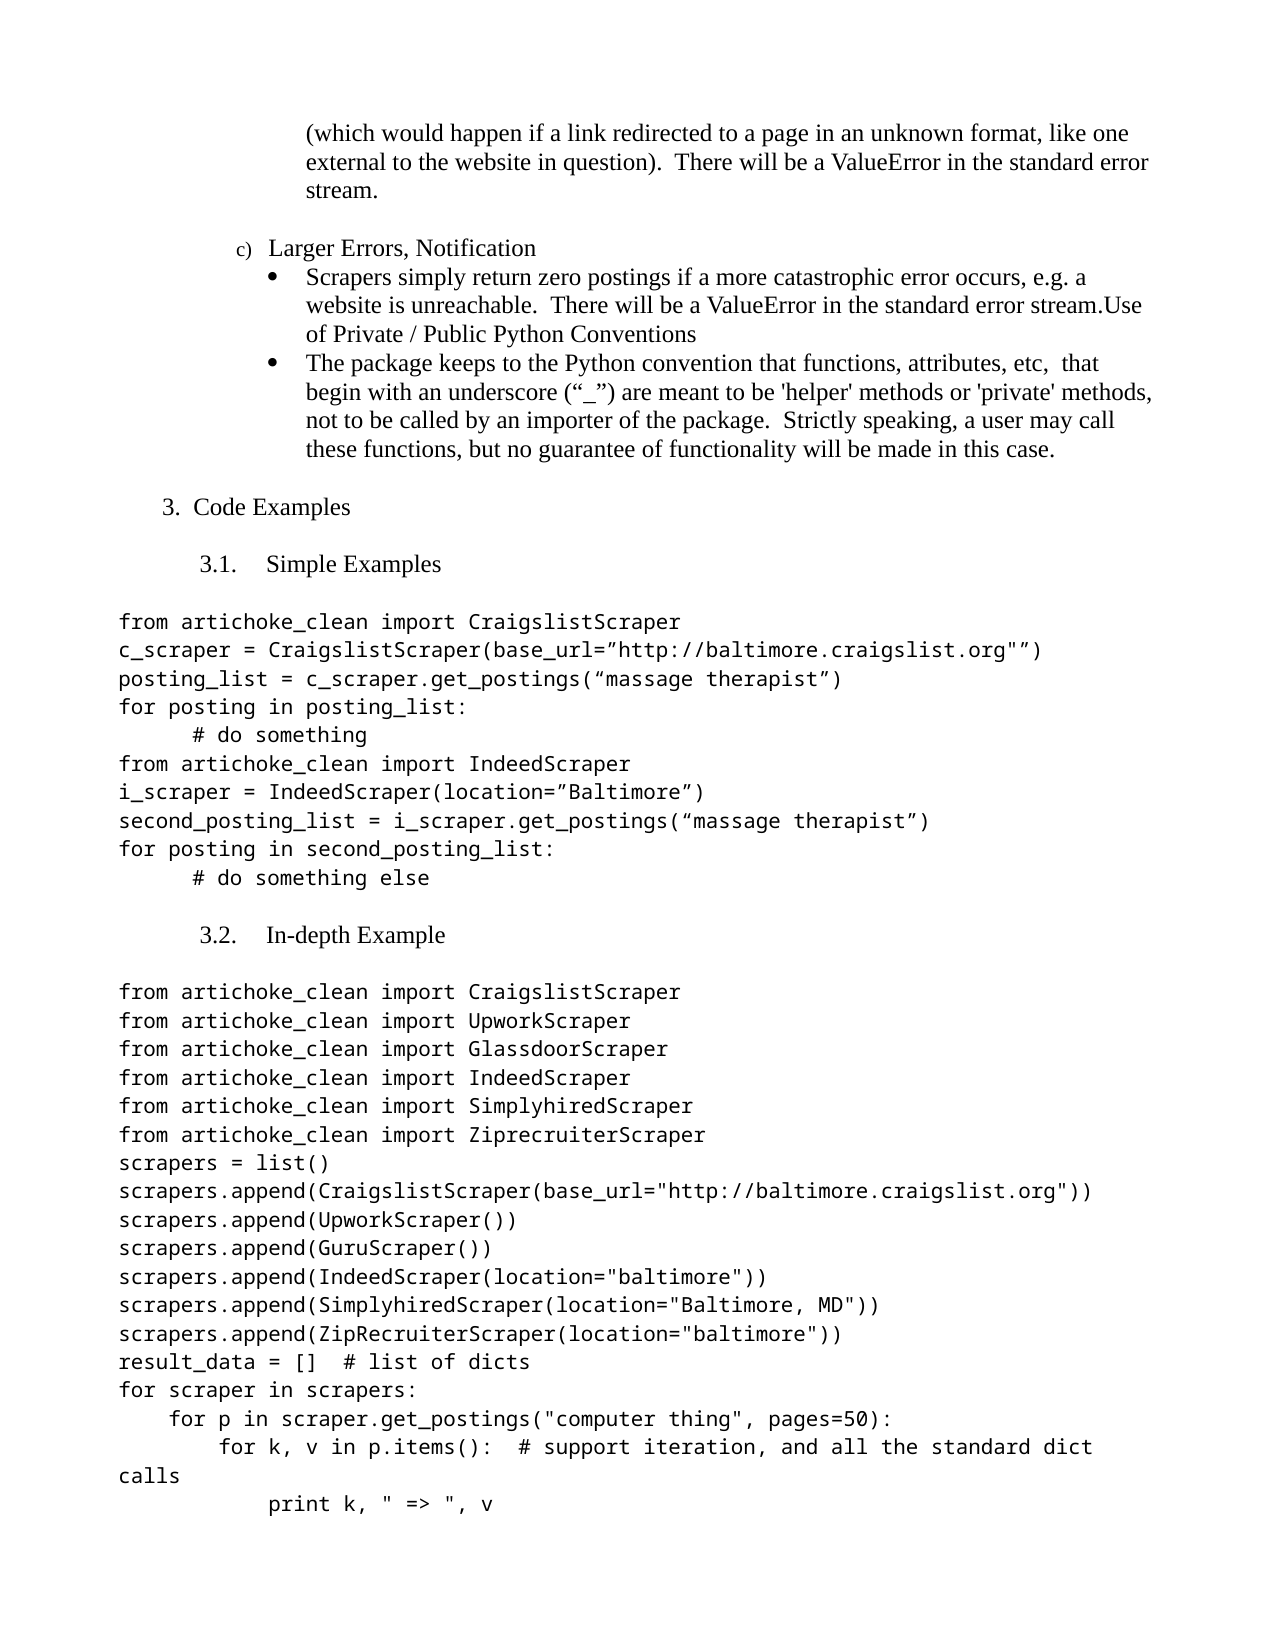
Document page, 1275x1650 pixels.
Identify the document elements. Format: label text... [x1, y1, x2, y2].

text second_posting_list = i_scraper.get_postings(“massage therapist”) [118, 806, 1157, 834]
text c_scraper = CraigslistScraper(base_url=”http://baltimore.craigslist.org"”) [118, 635, 1157, 664]
list The package keeps to the Python convention that functions, attributes, etc, that begin with an underscore (“_”) are meant to be 'helper' methods or 'private' methods, not to be called by an importer of the package. Strictly speaking, a user may call these functions, but no guarantee of functionality will be made in this case. [268, 348, 1157, 463]
text from artichoke_clean import UpworkScraper [118, 1006, 1157, 1034]
text from artichoke_clean import CraigslistScraper [118, 977, 1157, 1006]
text for posting in second_posting_list: [118, 834, 1157, 863]
text from artichoke_clean import CraigslistScraper [118, 607, 1157, 635]
text from artichoke_clean import GlassdoorScraper [118, 1034, 1157, 1063]
text from artichoke_clean import ZiprecruiterScraper [118, 1120, 1157, 1148]
text for scraper in scrapers: [118, 1376, 1157, 1404]
list In-depth Example [193, 920, 1157, 949]
list Code Examples [156, 492, 1157, 521]
text for posting in posting_list: [118, 692, 1157, 721]
list Larger Errors, Notification [231, 233, 1157, 262]
text from artichoke_clean import SimplyhiredScraper [118, 1091, 1157, 1120]
text for k, v in p.items(): # support iteration, and all the standard dict calls [118, 1432, 1157, 1489]
text scrapers.append(IndeedScraper(location="baltimore")) [118, 1262, 1157, 1290]
list Scrapers simply return zero postings if a more catastrophic error occurs, e.g. a website is unreachable. There will be a ValueError in the standard error stream.Use of Private / Public Python Conventions [268, 262, 1157, 348]
text scrapers.append(CraigslistScraper(base_url="http://baltimore.craigslist.org")) [118, 1177, 1157, 1205]
text from artichoke_clean import IndeedScraper [118, 1063, 1157, 1091]
text scrapers.append(GuruScraper()) [118, 1233, 1157, 1262]
text result_data = [] # list of dicts [118, 1347, 1157, 1376]
text scrapers = list() [118, 1148, 1157, 1177]
text # do something else [118, 863, 1157, 891]
list (which would happen if a link redirected to a page in an unknown format, like one external to the website in question). There will be a ValueError in the standard error stream. [268, 118, 1157, 204]
text scrapers.append(SimplyhiredScraper(location="Baltimore, MD")) [118, 1290, 1157, 1319]
text scrapers.append(UpworkScraper()) [118, 1205, 1157, 1233]
text posting_list = c_scraper.get_postings(“massage therapist”) [118, 664, 1157, 692]
text for p in scraper.get_postings("computer thing", pages=50): [118, 1404, 1157, 1432]
text scrapers.append(ZipRecruiterScraper(location="baltimore")) [118, 1319, 1157, 1347]
text print k, " => ", v [118, 1489, 1157, 1518]
text # do something [118, 721, 1157, 749]
text i_scraper = IndeedScraper(location=”Baltimore”) [118, 777, 1157, 806]
list Simple Examples [193, 549, 1157, 578]
text from artichoke_clean import IndeedScraper [118, 749, 1157, 777]
